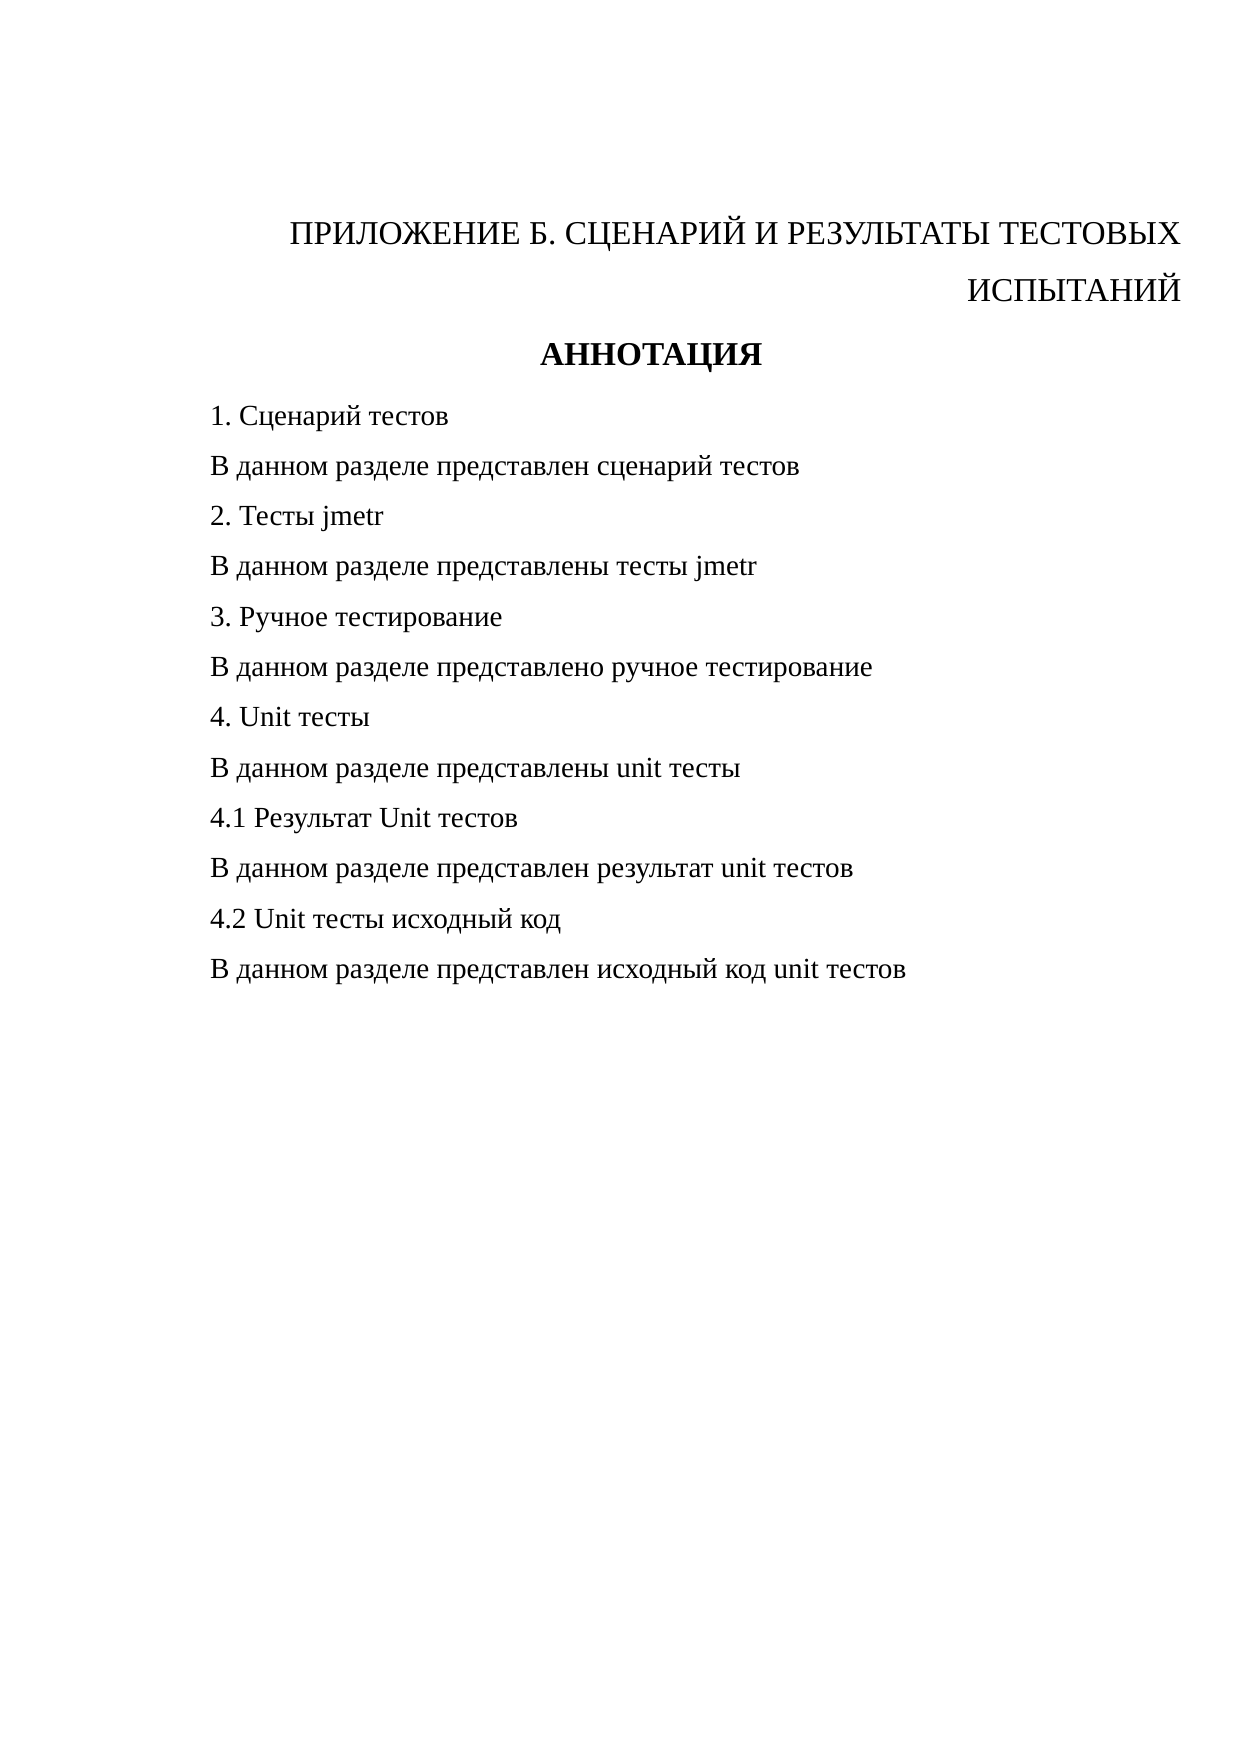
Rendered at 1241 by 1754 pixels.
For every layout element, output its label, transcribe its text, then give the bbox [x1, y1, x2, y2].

text 1. Сценарий тестов [121, 398, 1181, 431]
text В данном разделе представлены тесты jmetr [121, 548, 1181, 582]
text 4.2 Unit тесты исходный код [121, 901, 1181, 934]
text В данном разделе представлено ручное тестирование [121, 649, 1181, 683]
text В данном разделе представлен исходный код unit тестов [121, 951, 1181, 984]
text В данном разделе представлен результат unit тестов [121, 850, 1181, 884]
text 3. Ручное тестирование [121, 599, 1181, 632]
text В данном разделе представлены unit тесты [121, 750, 1181, 783]
text ПРИЛОЖЕНИЕ Б. СЦЕНАРИЙ И РЕЗУЛЬТАТЫ ТЕСТОВЫХ ИСПЫТАНИЙ [121, 213, 1181, 309]
text 4. Unit тесты [121, 699, 1181, 733]
text В данном разделе представлен сценарий тестов [121, 448, 1181, 481]
text 4.1 Результат Unit тестов [121, 800, 1181, 834]
text 2. Тесты jmetr [121, 498, 1181, 532]
table_header [122, 148, 487, 212]
text АННОТАЦИЯ [121, 334, 1181, 372]
